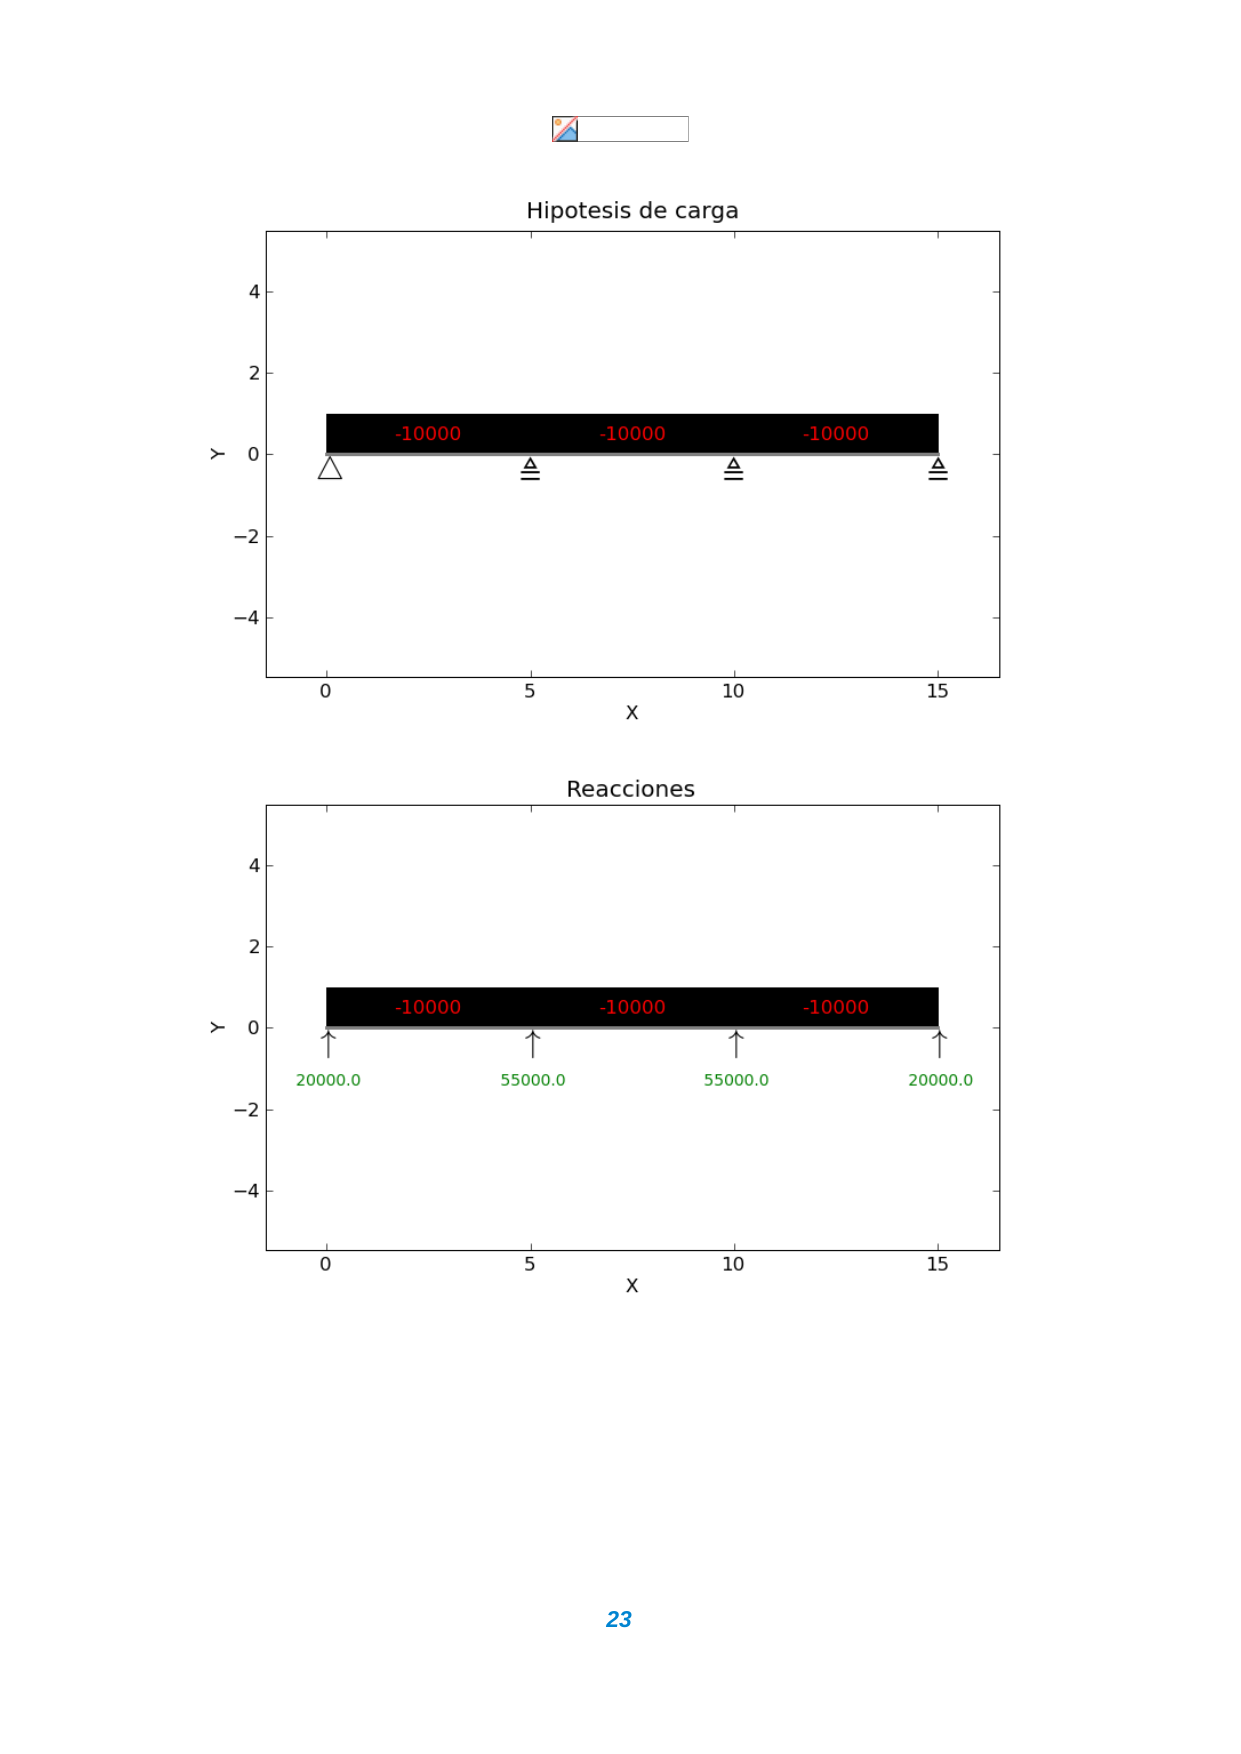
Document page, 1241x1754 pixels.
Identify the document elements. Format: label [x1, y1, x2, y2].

picture [147, 177, 1093, 733]
picture [147, 750, 1093, 1306]
